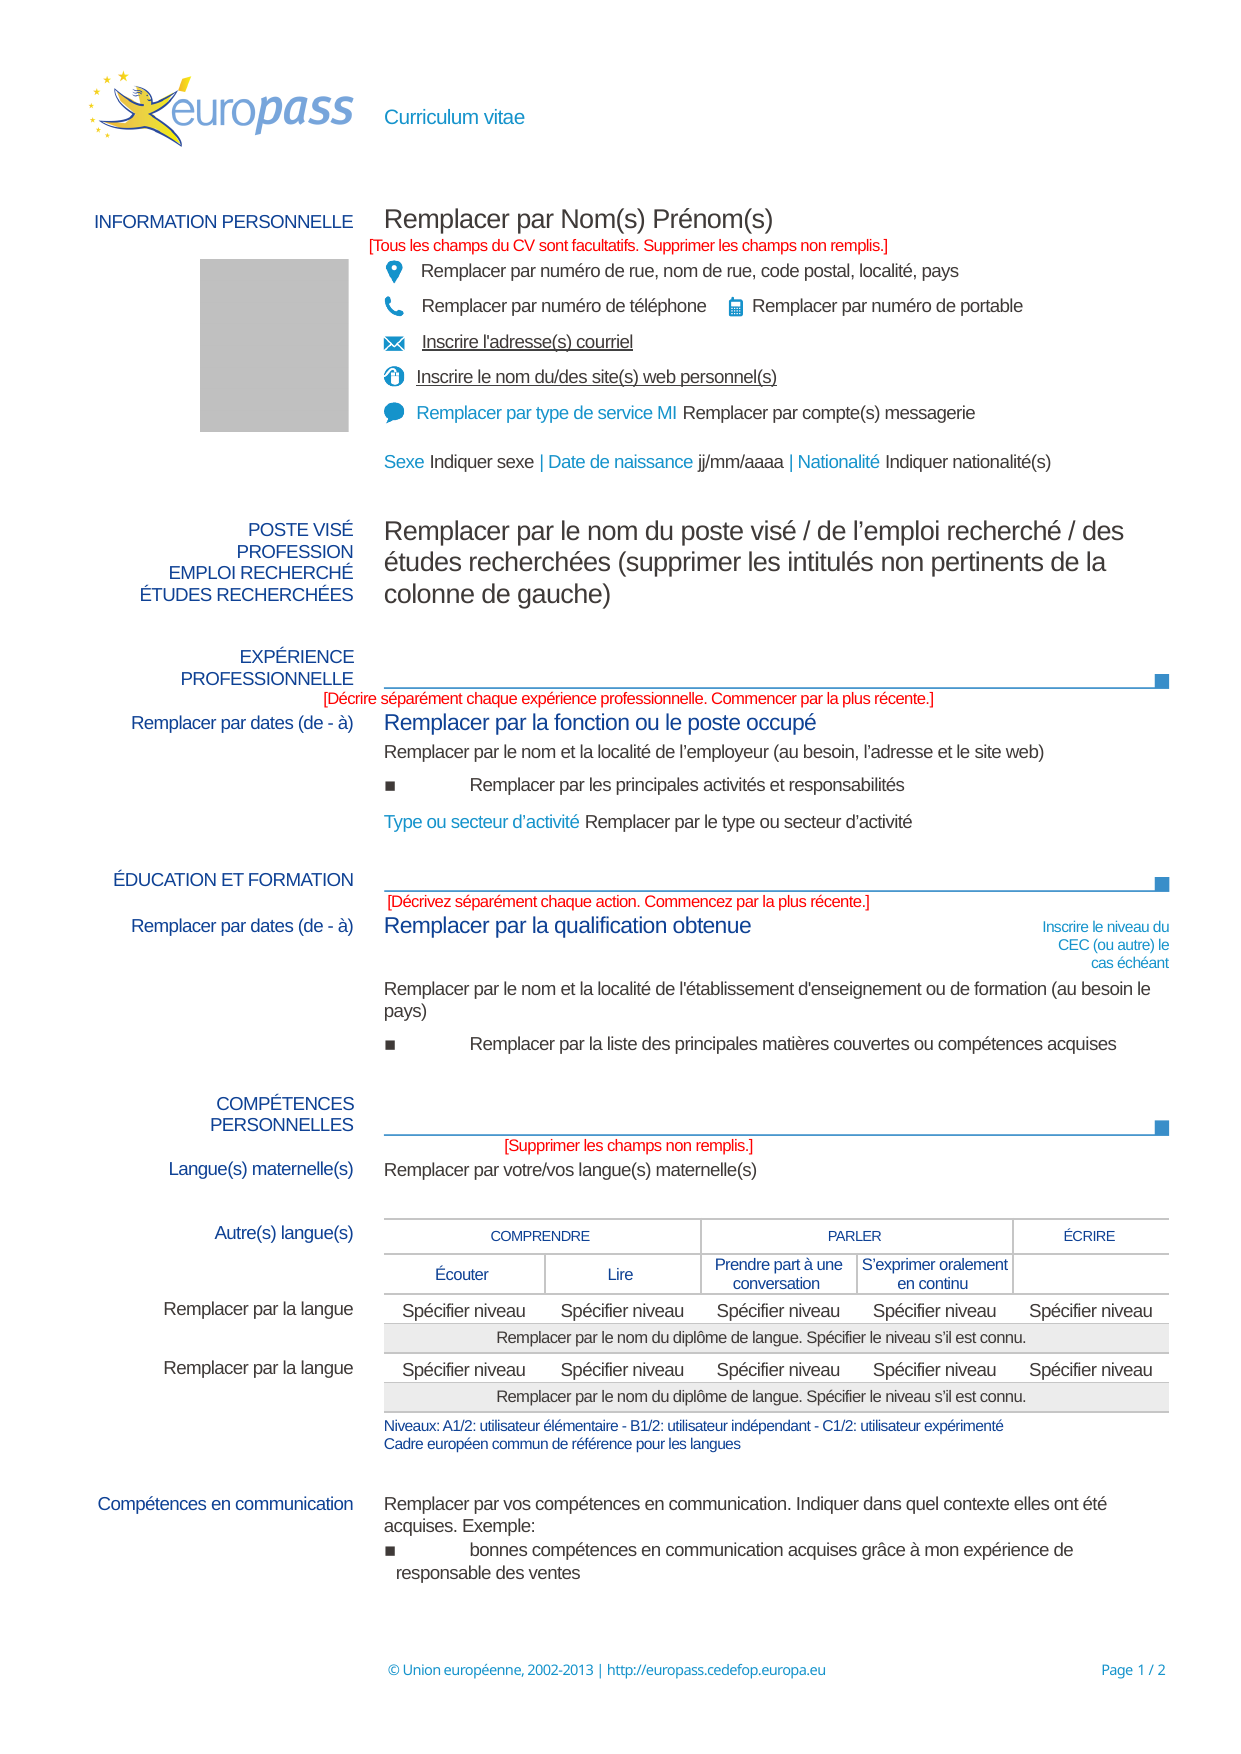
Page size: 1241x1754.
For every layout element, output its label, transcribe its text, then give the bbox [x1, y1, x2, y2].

table_cell [Tous les champs du CV sont facultatifs. Supprimer les champs non remplis.] [89, 236, 1169, 260]
table_header Remplacer par votre/vos langue(s) maternelle(s) [384, 1155, 1169, 1182]
table_cell Remplacer par la liste des principales matières couvertes ou compétences acquises [384, 1030, 1169, 1056]
table_header Compétences en communication [89, 1490, 384, 1583]
table_cell Remplacer par le nom et la localité de l’employeur (au besoin, l’adresse et le site web) [384, 735, 1169, 771]
table_header Remplacer par dates (de - à) [89, 709, 384, 832]
table_cell Spécifier niveau [857, 1295, 1013, 1323]
table_cell Spécifier niveau [384, 1295, 544, 1323]
table_header [384, 1093, 1169, 1120]
picture [383, 674, 1170, 689]
table_header POSTE VISÉ PROFESSION EMPLOI RECHERCHÉ ÉTUDES RECHERCHÉES [89, 515, 384, 609]
table_cell Autre(s) langue(s) [89, 1218, 384, 1293]
table_cell Type ou secteur d’activité Remplacer par le type ou secteur d’activité [384, 797, 1169, 832]
table_cell Spécifier niveau [545, 1354, 701, 1382]
table_cell Remplacer par la langue [89, 1293, 384, 1323]
table_cell [89, 1323, 384, 1352]
table_cell Remplacer par type de service MI Remplacer par compte(s) messagerie [384, 401, 1169, 437]
table_header Remplacer par la fonction ou le poste occupé [384, 709, 1169, 735]
table_cell Spécifier niveau [701, 1354, 857, 1382]
table_cell S’exprimer oralement en continu [858, 1255, 1012, 1293]
picture [726, 295, 747, 317]
picture [200, 259, 349, 432]
table_cell [384, 284, 1169, 295]
table_header EXPÉRIENCE PROFESSIONNELLE [89, 646, 384, 689]
table_header INFORMATION PERSONNELLE [89, 201, 384, 236]
table_header Remplacer par vos compétences en communication. Indiquer dans quel contexte elles ont été acquises. Exemple: bonnes compétences en communication acquises grâce à mon expérience de responsable des ventes [384, 1490, 1169, 1583]
text [Supprimer les champs non remplis.] [88, 1136, 1169, 1155]
table_cell Spécifier niveau [1013, 1295, 1169, 1323]
table_cell COMPRENDRE [384, 1220, 700, 1253]
table_cell Inscrire l'adresse(s) courriel [384, 331, 1169, 366]
table_cell Remplacer par numéro de rue, nom de rue, code postal, localité, pays [405, 260, 1169, 283]
table_cell Spécifier niveau [857, 1354, 1013, 1382]
picture [383, 401, 405, 424]
table_cell Remplacer par les principales activités et responsabilités [384, 771, 1169, 797]
table_cell Sexe Indiquer sexe | Date de naissance jj/mm/aaaa | Nationalité Indiquer nationalité(s) [384, 437, 1169, 478]
table_cell Lire [546, 1255, 700, 1293]
table_header Remplacer par Nom(s) Prénom(s) [384, 201, 1169, 236]
picture [383, 330, 405, 355]
table_cell Remplacer par le nom et la localité de l'établissement d'enseignement ou de formation (au besoin le pays) [384, 972, 1169, 1030]
table_cell Spécifier niveau [545, 1295, 701, 1323]
table_cell Remplacer par le nom du diplôme de langue. Spécifier le niveau s’il est connu. [384, 1383, 1169, 1411]
table_cell [89, 1382, 384, 1411]
table_header [384, 646, 1169, 674]
table_cell Écouter [384, 1255, 544, 1293]
picture [88, 70, 354, 147]
table_cell Inscrire le nom du/des site(s) web personnel(s) [384, 366, 1169, 401]
picture [383, 366, 405, 387]
table_header COMPÉTENCES PERSONNELLES [89, 1093, 384, 1136]
table_cell PARLER [702, 1220, 1012, 1253]
table_header Remplacer par la qualification obtenue [384, 912, 1033, 972]
table_cell [89, 260, 384, 478]
picture [383, 1120, 1170, 1136]
table_cell [89, 1182, 384, 1217]
table_cell Remplacer par le nom du diplôme de langue. Spécifier le niveau s’il est connu. [384, 1324, 1169, 1352]
picture [384, 877, 1170, 892]
table_cell Prendre part à une conversation [702, 1255, 856, 1293]
table_header Inscrire le niveau du CEC (ou autre) le cas échéant [1034, 912, 1169, 972]
table_header [384, 869, 1169, 877]
table_cell Spécifier niveau [701, 1295, 857, 1323]
table_cell [384, 1182, 1169, 1217]
table_cell Niveaux: A1/2: utilisateur élémentaire - B1/2: utilisateur indépendant - C1/2: utilisateur expérimenté Cadre européen commun de référence pour les langues [384, 1413, 1169, 1452]
table_cell Spécifier niveau [1013, 1354, 1169, 1382]
picture [383, 295, 405, 317]
table_header ÉDUCATION ET FORMATION [89, 869, 384, 892]
table_header Remplacer par le nom du poste visé / de l’emploi recherché / des études recherchées (supprimer les intitulés non pertinents de la colonne de gauche) [384, 515, 1169, 609]
table_cell Remplacer par la langue [89, 1352, 384, 1382]
table_cell [1014, 1255, 1169, 1293]
table_cell [89, 1411, 384, 1452]
table_cell Remplacer par numéro de téléphone Remplacer par numéro de portable [384, 295, 1169, 331]
picture [383, 259, 405, 284]
table_header Remplacer par dates (de - à) [89, 912, 384, 1056]
text [Décrire séparément chaque expérience professionnelle. Commencer par la plus récente.] [88, 689, 1169, 708]
table_header Langue(s) maternelle(s) [89, 1155, 384, 1182]
table_cell Spécifier niveau [384, 1354, 544, 1382]
table_cell ÉCRIRE [1014, 1220, 1169, 1253]
text [Décrivez séparément chaque action. Commencez par la plus récente.] [88, 892, 1169, 911]
